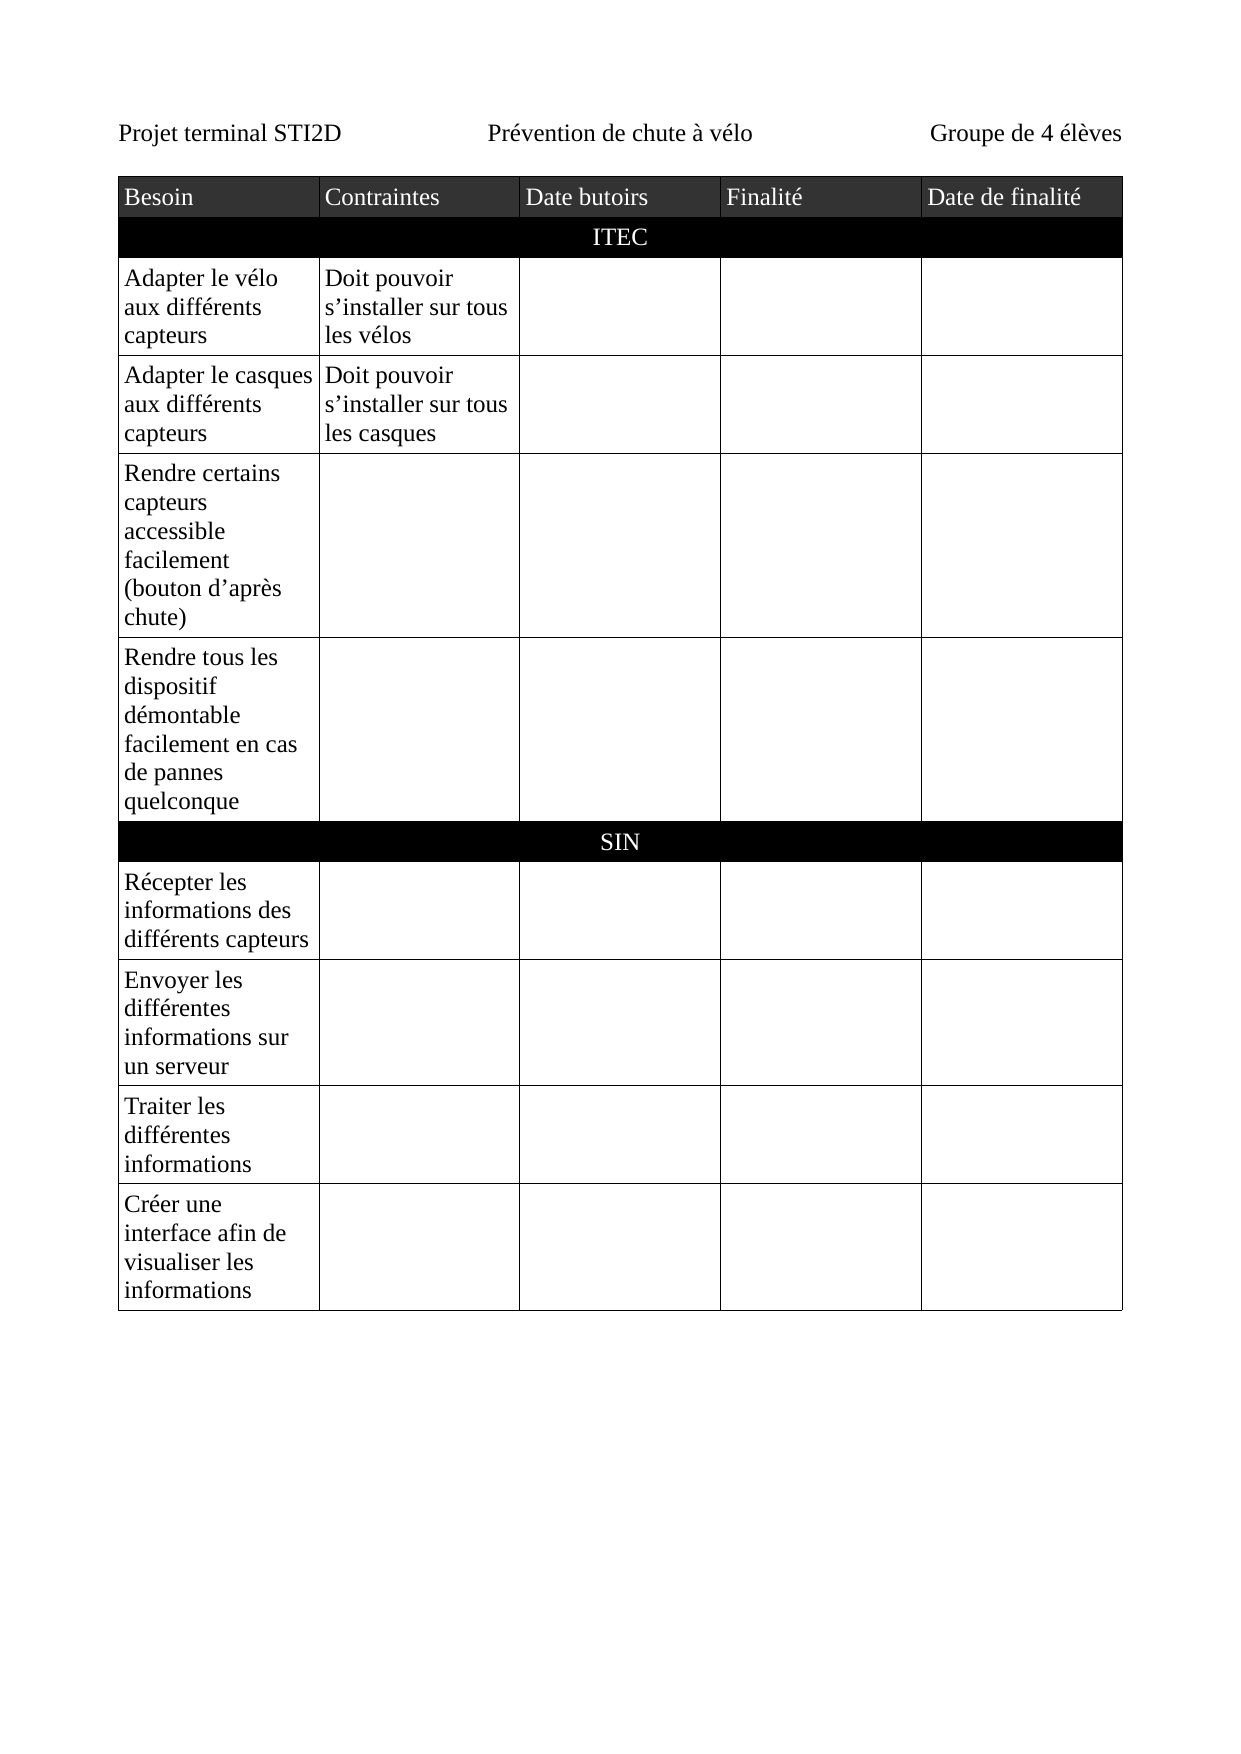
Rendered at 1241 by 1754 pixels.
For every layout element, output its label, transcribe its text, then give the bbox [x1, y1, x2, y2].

table_cell Doit pouvoir s’installer sur tous les casques [320, 356, 519, 453]
table_cell [922, 1086, 1122, 1183]
table_cell [721, 862, 921, 959]
table_cell SIN [119, 822, 1122, 861]
table_cell Adapter le vélo aux différents capteurs [119, 258, 319, 355]
table_cell [520, 1184, 720, 1310]
table_cell [721, 1184, 921, 1310]
table_cell Créer une interface afin de visualiser les informations [119, 1184, 319, 1310]
table_cell [721, 1086, 921, 1183]
table_cell [320, 862, 519, 959]
table_cell [922, 960, 1122, 1085]
table_header Date butoirs [520, 177, 720, 217]
table_cell [320, 1184, 519, 1310]
table_cell [922, 356, 1122, 453]
table_cell Adapter le casques aux différents capteurs [119, 356, 319, 453]
table_cell Récepter les informations des différents capteurs [119, 862, 319, 959]
table_cell [520, 258, 720, 355]
table_header Contraintes [320, 177, 519, 217]
table_cell [721, 258, 921, 355]
table_cell [320, 638, 519, 821]
table_cell [721, 960, 921, 1085]
table_cell Doit pouvoir s’installer sur tous les vélos [320, 258, 519, 355]
table_cell [520, 960, 720, 1085]
table_cell [922, 1184, 1122, 1310]
table_cell [320, 1086, 519, 1183]
table_cell [520, 1086, 720, 1183]
table_cell [320, 454, 519, 637]
table_cell [721, 356, 921, 453]
table_cell [320, 960, 519, 1085]
table_cell [520, 454, 720, 637]
table_header Besoin [119, 177, 319, 217]
table_cell ITEC [119, 218, 1122, 257]
table_cell [922, 638, 1122, 821]
table_cell [721, 454, 921, 637]
table_cell Rendre tous les dispositif démontable facilement en cas de pannes quelconque [119, 638, 319, 821]
table_cell [922, 454, 1122, 637]
table_cell [922, 862, 1122, 959]
table_cell Envoyer les différentes informations sur un serveur [119, 960, 319, 1085]
table_cell Rendre certains capteurs accessible facilement (bouton d’après chute) [119, 454, 319, 637]
table_cell Traiter les différentes informations [119, 1086, 319, 1183]
table_cell [520, 356, 720, 453]
table_header Date de finalité [922, 177, 1122, 217]
table_header Finalité [721, 177, 921, 217]
table_cell [721, 638, 921, 821]
table_cell [520, 638, 720, 821]
table_cell [922, 258, 1122, 355]
table_cell [520, 862, 720, 959]
